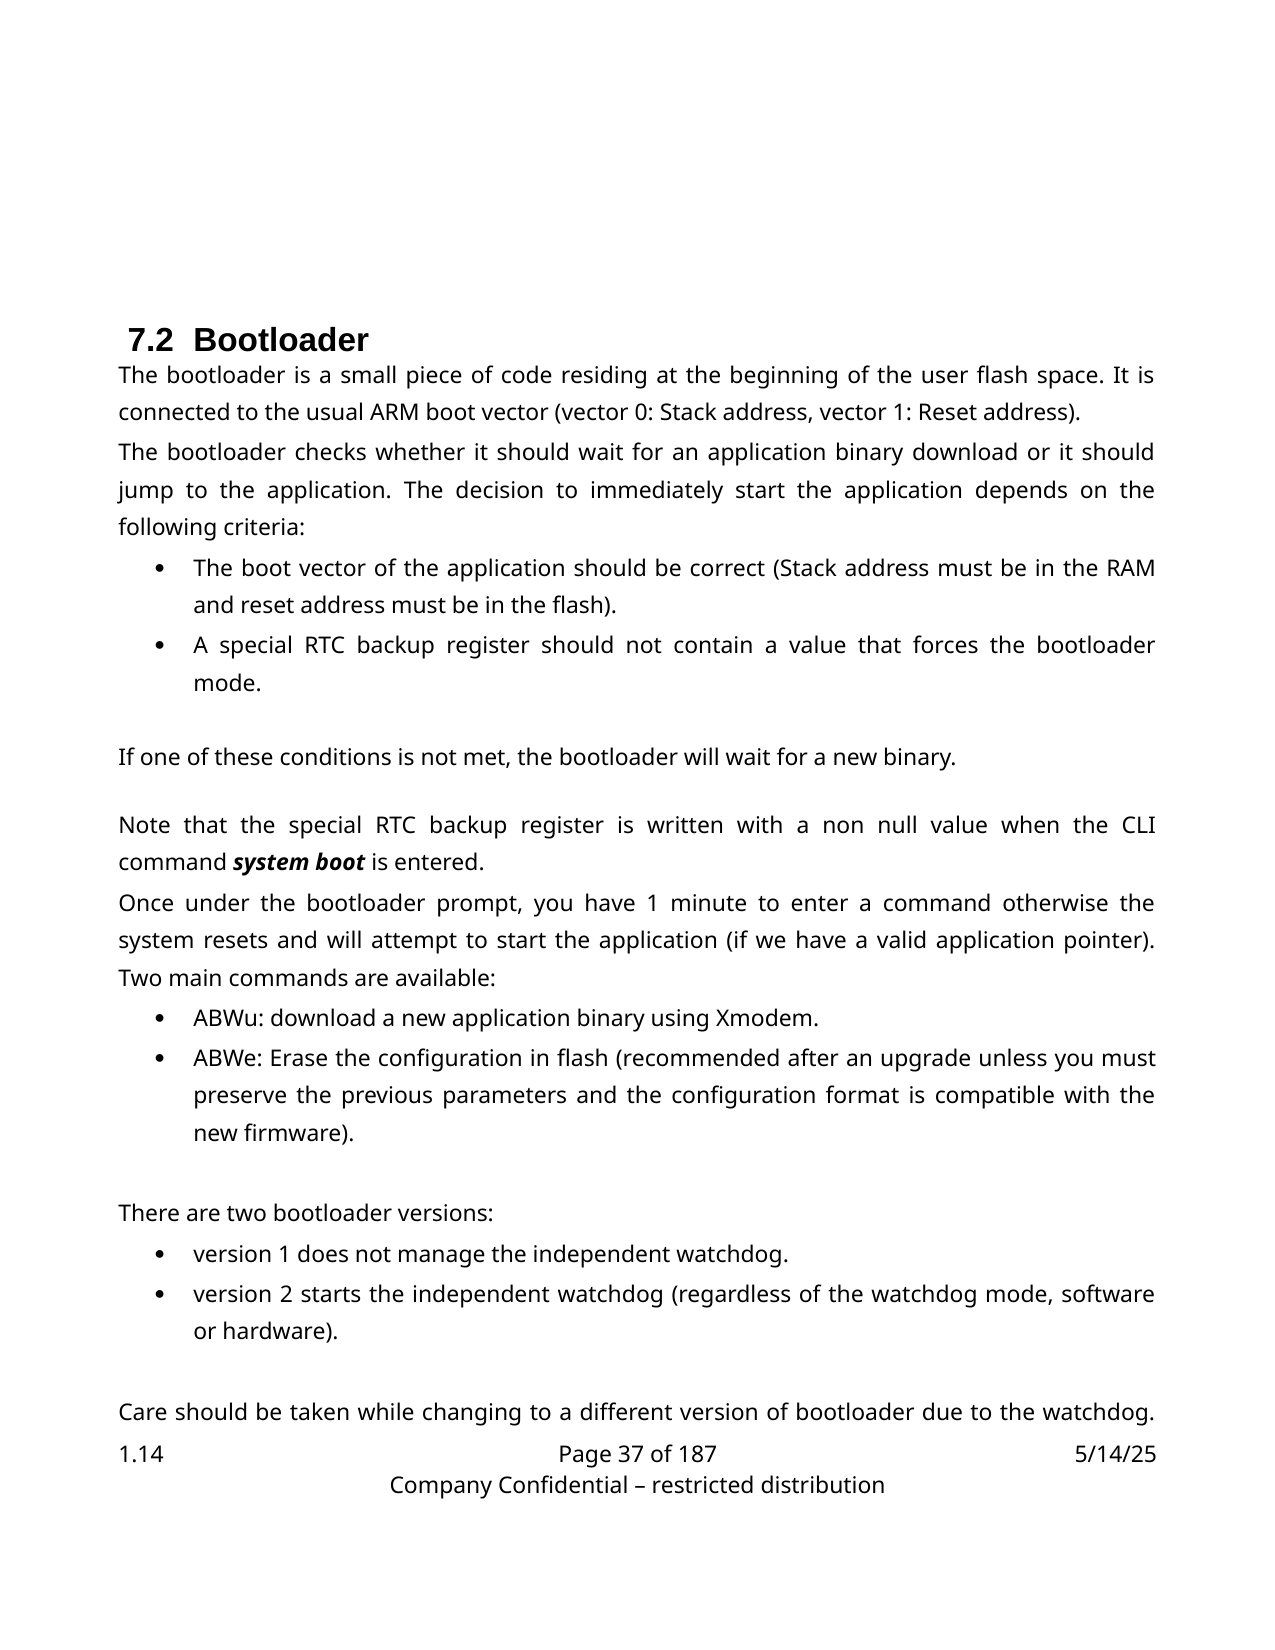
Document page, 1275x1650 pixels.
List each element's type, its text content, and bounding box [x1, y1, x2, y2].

text Care should be taken while changing to a different version of bootloader due to the watchdog. [118, 1396, 1157, 1427]
list version 2 starts the independent watchdog (regardless of the watchdog mode, software or hardware). [156, 1278, 1157, 1347]
list ABWu: download a new application binary using Xmodem. [156, 1002, 1157, 1033]
subtitle Bootloader [118, 320, 1157, 359]
list A special RTC backup register should not contain a value that forces the bootloader mode. [156, 629, 1157, 698]
list ABWe: Erase the configuration in flash (recommended after an upgrade unless you must preserve the previous parameters and the configuration format is compatible with the new firmware). [156, 1042, 1157, 1148]
text The bootloader checks whether it should wait for an application binary download or it should jump to the application. The decision to immediately start the application depends on the following criteria: [118, 436, 1157, 543]
text Once under the bootloader prompt, you have 1 minute to enter a command otherwise the system resets and will attempt to start the application (if we have a valid application pointer). Two main commands are available: [118, 887, 1157, 993]
list version 1 does not manage the independent watchdog. [156, 1238, 1157, 1269]
text There are two bootloader versions: [118, 1197, 1157, 1229]
text The bootloader is a small piece of code residing at the beginning of the user flash space. It is connected to the usual ARM boot vector (vector 0: Stack address, vector 1: Reset address). [118, 359, 1157, 427]
list The boot vector of the application should be correct (Stack address must be in the RAM and reset address must be in the flash). [156, 552, 1157, 620]
text If one of these conditions is not met, the bootloader will wait for a new binary. [118, 741, 1157, 772]
text Note that the special RTC backup register is written with a non null value when the CLI command system boot is entered. [118, 809, 1157, 878]
